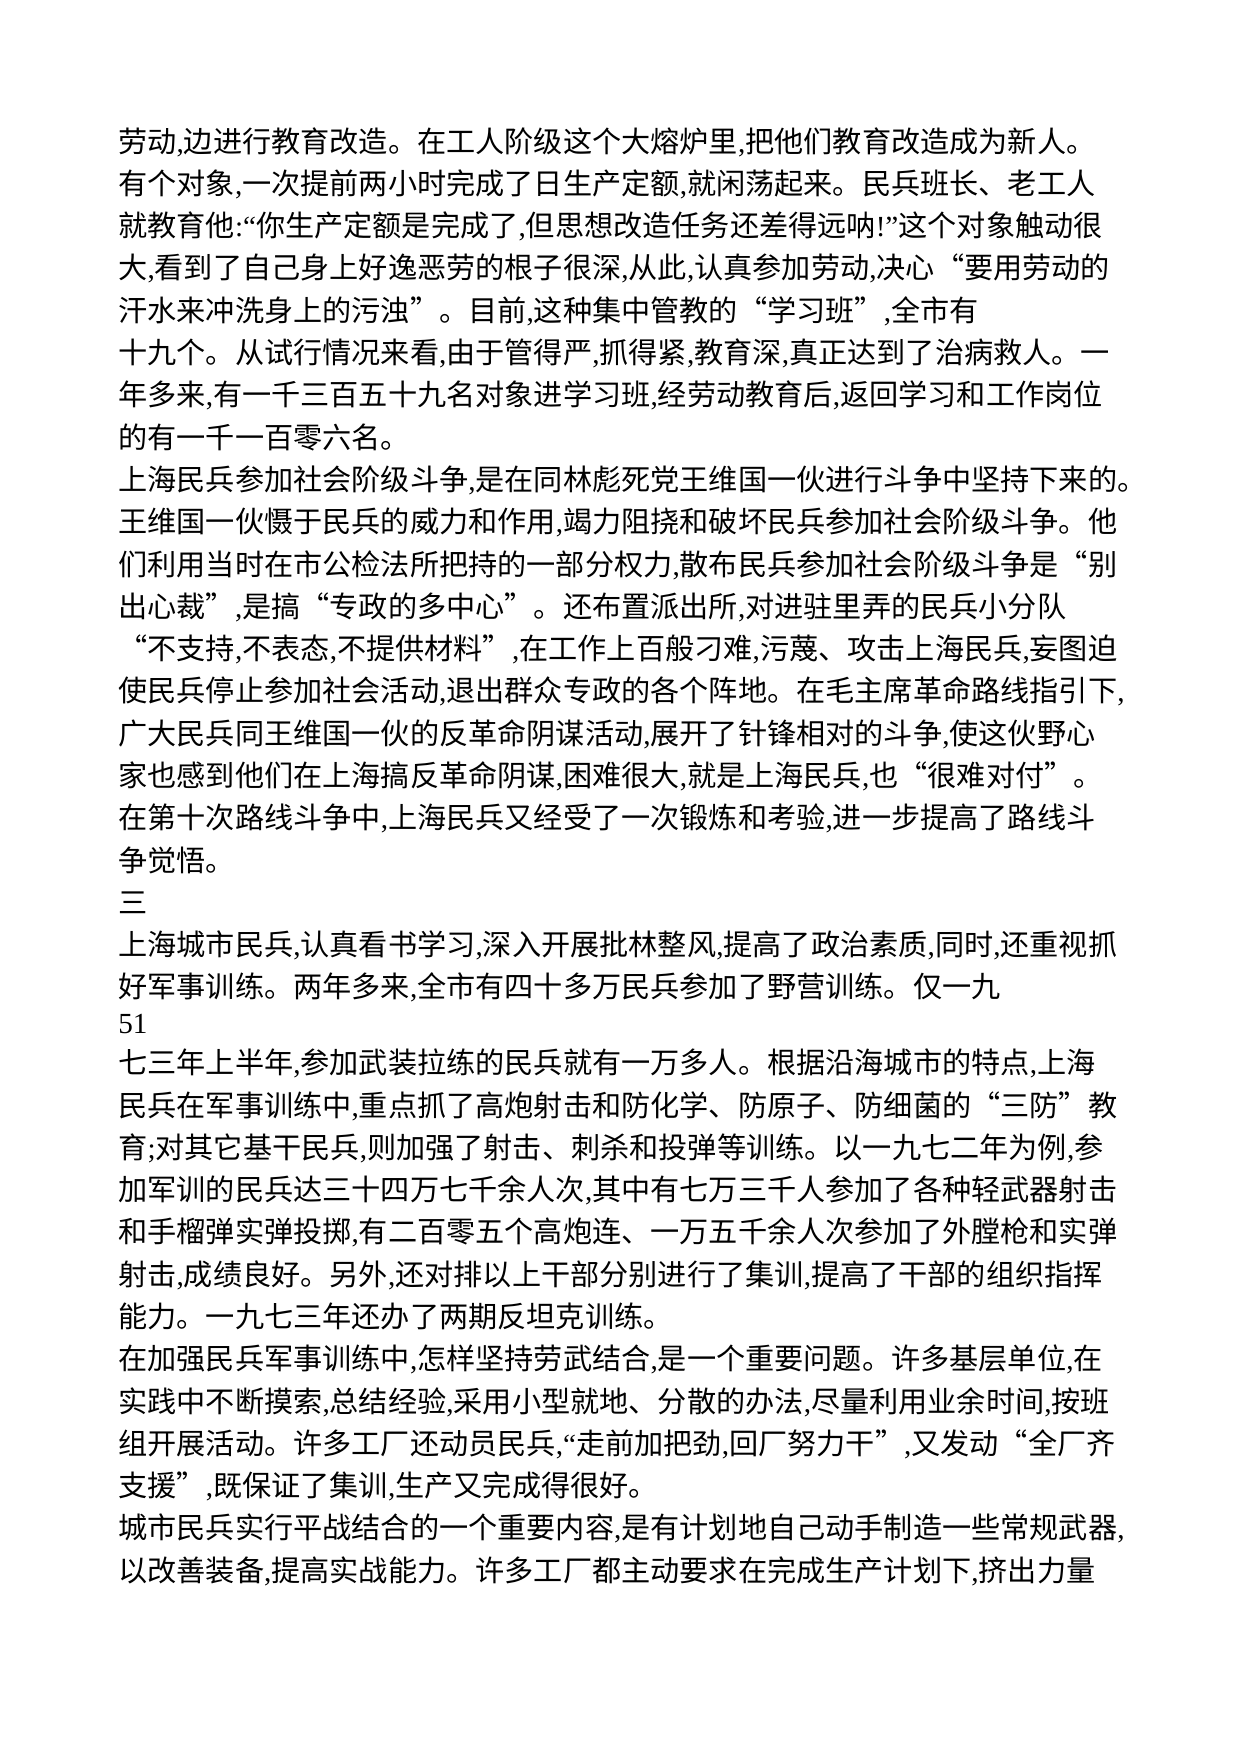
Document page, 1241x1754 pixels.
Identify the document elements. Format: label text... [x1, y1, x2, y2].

text 城市民兵实行平战结合的一个重要内容,是有计划地自己动手制造一些常规武器,以改善装备,提高实战能力。许多工厂都主动要求在完成生产计划下,挤出力量 [118, 1505, 1122, 1589]
text 十九个。从试行情况来看,由于管得严,抓得紧,教育深,真正达到了治病救人。一年多来,有一千三百五十九名对象进学习班,经劳动教育后,返回学习和工作岗位的有一千一百零六名。 [118, 329, 1122, 456]
text 劳动,边进行教育改造。在工人阶级这个大熔炉里,把他们教育改造成为新人。有个对象,一次提前两小时完成了日生产定额,就闲荡起来。民兵班长、老工人就教育他:“你生产定额是完成了,但思想改造任务还差得远呐!”这个对象触动很大,看到了自己身上好逸恶劳的根子很深,从此,认真参加劳动,决心“要用劳动的汗水来冲洗身上的污浊”。目前,这种集中管教的“学习班”,全市有 [118, 118, 1122, 329]
text 上海民兵参加社会阶级斗争,是在同林彪死党王维国一伙进行斗争中坚持下来的。王维国一伙慑于民兵的威力和作用,竭力阻挠和破坏民兵参加社会阶级斗争。他们利用当时在市公检法所把持的一部分权力,散布民兵参加社会阶级斗争是“别出心裁”,是搞“专政的多中心”。还布置派出所,对进驻里弄的民兵小分队“不支持,不表态,不提供材料”,在工作上百般刁难,污蔑、攻击上海民兵,妄图迫使民兵停止参加社会活动,退出群众专政的各个阵地。在毛主席革命路线指引下,广大民兵同王维国一伙的反革命阴谋活动,展开了针锋相对的斗争,使这伙野心家也感到他们在上海搞反革命阴谋,困难很大,就是上海民兵,也“很难对付”。在第十次路线斗争中,上海民兵又经受了一次锻炼和考验,进一步提高了路线斗争觉悟。 [118, 456, 1122, 879]
text 在加强民兵军事训练中,怎样坚持劳武结合,是一个重要问题。许多基层单位,在实践中不断摸索,总结经验,采用小型就地、分散的办法,尽量利用业余时间,按班组开展活动。许多工厂还动员民兵,“走前加把劲,回厂努力干”,又发动“全厂齐支援”,既保证了集训,生产又完成得很好。 [118, 1336, 1122, 1505]
text 51 [118, 1006, 1122, 1040]
text 七三年上半年,参加武装拉练的民兵就有一万多人。根据沿海城市的特点,上海民兵在军事训练中,重点抓了高炮射击和防化学、防原子、防细菌的“三防”教育;对其它基干民兵,则加强了射击、刺杀和投弹等训练。以一九七二年为例,参加军训的民兵达三十四万七千余人次,其中有七万三千人参加了各种轻武器射击和手榴弹实弹投掷,有二百零五个高炮连、一万五千余人次参加了外膛枪和实弹射击,成绩良好。另外,还对排以上干部分别进行了集训,提高了干部的组织指挥能力。一九七三年还办了两期反坦克训练。 [118, 1040, 1122, 1336]
text 三 [118, 879, 1122, 922]
text 上海城市民兵,认真看书学习,深入开展批林整风,提高了政治素质,同时,还重视抓好军事训练。两年多来,全市有四十多万民兵参加了野营训练。仅一九 [118, 922, 1122, 1006]
